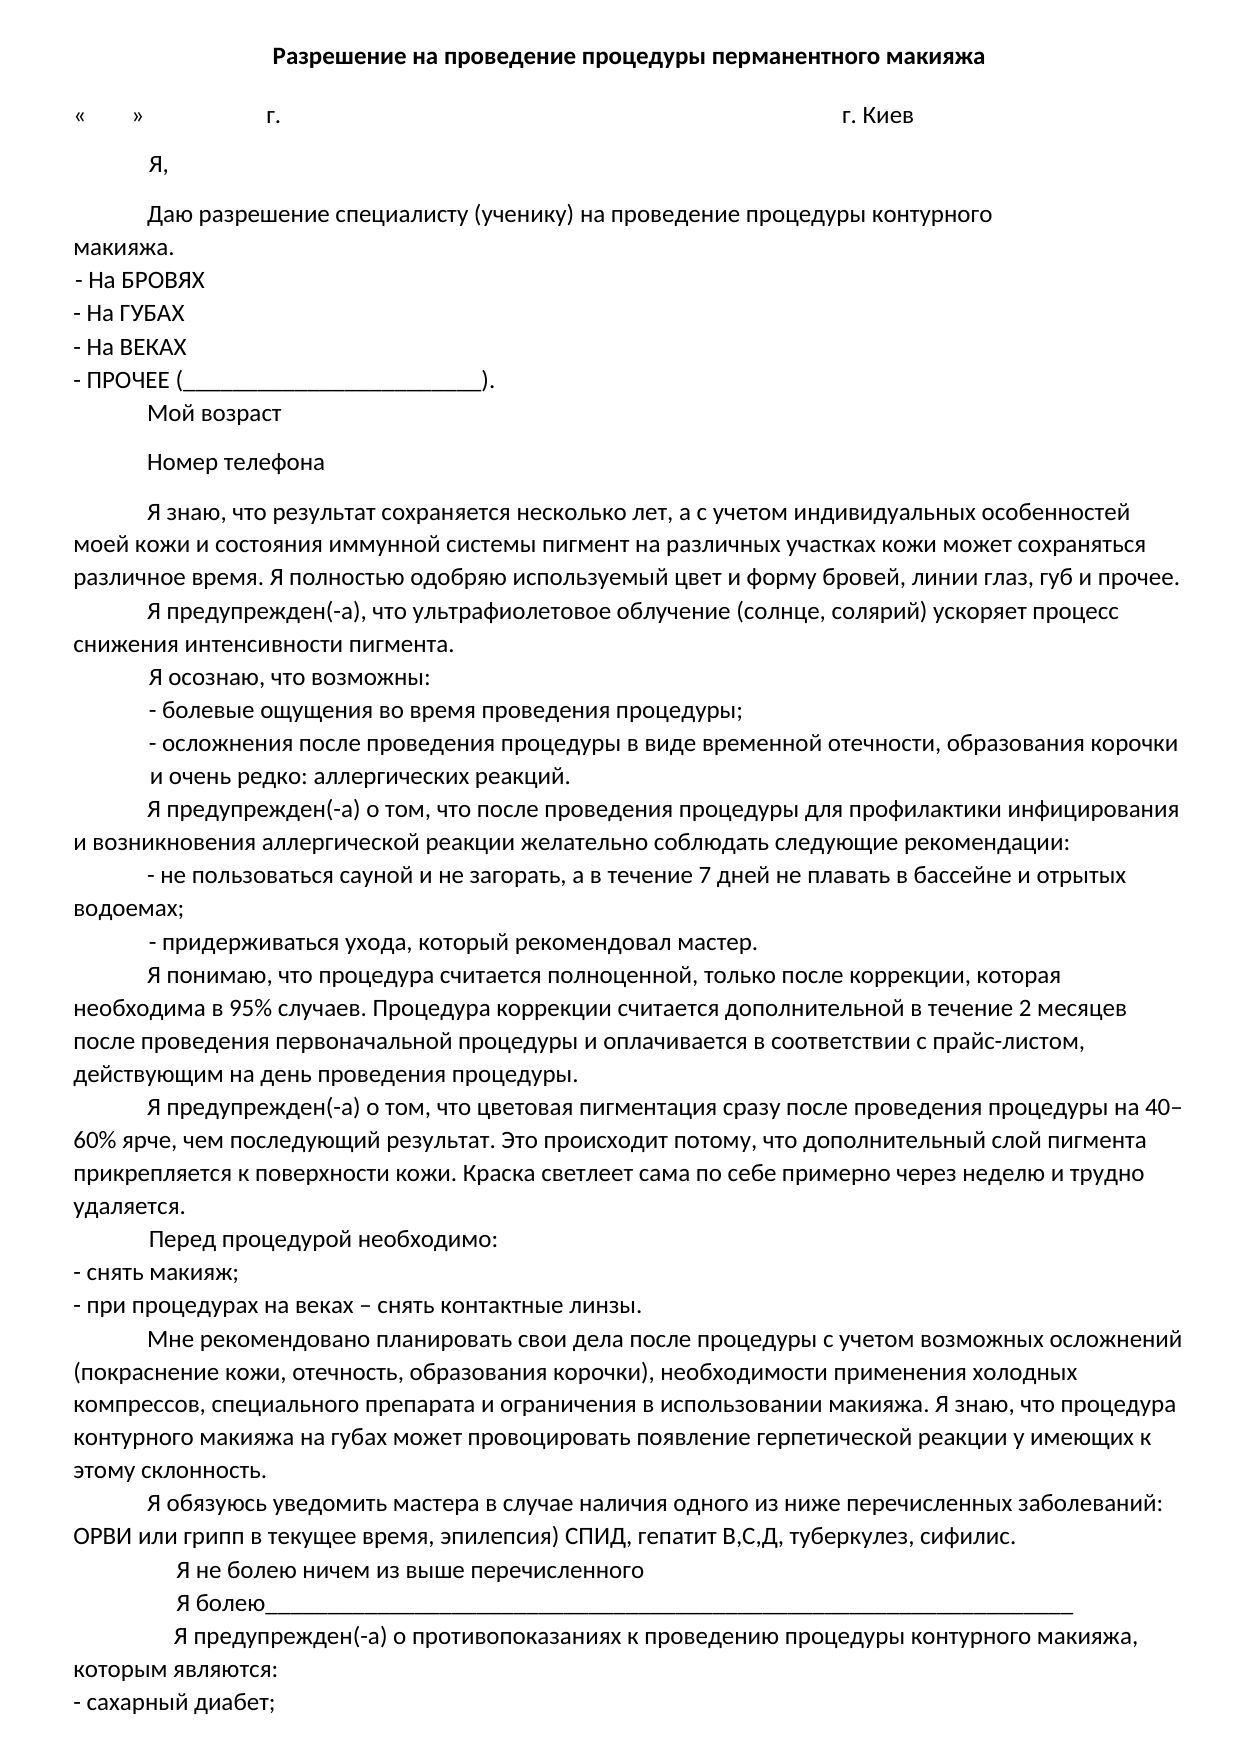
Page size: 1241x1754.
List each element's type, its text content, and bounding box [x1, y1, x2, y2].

text Перед процедурой необходимо: [148, 1223, 1186, 1253]
text Я обязуюсь уведомить мастера в случае наличия одного из ниже перечисленных заболеваний: ОРВИ или грипп в текущее время, эпилепсия) СПИД, гепатит В,С,Д, туберкулез, сифилис. [73, 1488, 1186, 1551]
text - придерживаться ухода, который рекомендовал мастер. [148, 926, 1186, 956]
text Я осознаю, что возможны: [148, 661, 1186, 691]
text - На ГУБАХ [73, 297, 351, 328]
text Я болею_________________________________________________________________ [176, 1587, 1186, 1617]
text Я, [148, 148, 1186, 195]
text Я предупрежден(-а) о том, что после проведения процедуры для профилактики инфицирования и возникновения аллергической реакции желательно соблюдать следующие рекомендации: [73, 793, 1186, 857]
text Номер телефона [147, 446, 1186, 493]
text - не пользоваться сауной и не загорать, а в течение 7 дней не плавать в бассейне и отрытых водоемах; [73, 860, 1186, 923]
text Я предупрежден(-а) о том, что цветовая пигментация сразу после проведения процедуры на 40–60% ярче, чем последующий результат. Это происходит потому, что дополнительный слой пигмента прикрепляется к поверхности кожи. Краска светлеет сама по себе примерно через неделю и трудно удаляется. [73, 1091, 1186, 1220]
text - На ВЕКАХ [73, 331, 351, 361]
text - сахарный диабет; [73, 1686, 1186, 1717]
text Я понимаю, что процедура считается полноценной, только после коррекции, которая необходима в 95% случаев. Процедура коррекции считается дополнительной в течение 2 месяцев после проведения первоначальной процедуры и оплачивается в соответствии с прайс-листом, действующим на день проведения процедуры. [73, 959, 1186, 1088]
text - при процедурах на веках – снять контактные линзы. [73, 1289, 1186, 1320]
text Мой возраст [147, 397, 1186, 444]
text - болевые ощущения во время проведения процедуры; [148, 694, 1186, 725]
text - На БРОВЯХ [75, 264, 1092, 295]
text Даю разрешение специалисту (ученику) на проведение процедуры контурного макияжа. [73, 198, 1092, 262]
text Я знаю, что результат сохраняется несколько лет, а с учетом индивидуальных особенностей моей кожи и состояния иммунной системы пигмент на различных участках кожи может сохраняться различное время. Я полностью одобряю используемый цвет и форму бровей, линии глаз, губ и прочее. [73, 496, 1186, 592]
text Я предупрежден(-а) о противопоказаниях к проведению процедуры контурного макияжа, которым являются: [73, 1620, 1186, 1684]
text «» г. г. Киев [73, 99, 1186, 146]
text Я предупрежден(-а), что ультрафиолетовое облучение (солнце, солярий) ускоряет процесс снижения интенсивности пигмента. [73, 595, 1186, 658]
text - осложнения после проведения процедуры в виде временной отечности, образования корочки и очень редко: аллергических реакций. [148, 727, 1186, 791]
text Я не болею ничем из выше перечисленного [176, 1554, 1186, 1584]
text Разрешение на проведение процедуры перманентного макияжа [75, 40, 1184, 71]
text - снять макияж; [73, 1256, 1186, 1287]
text Мне рекомендовано планировать свои дела после процедуры с учетом возможных осложнений (покраснение кожи, отечность, образования корочки), необходимости применения холодных компрессов, специального препарата и ограничения в использовании макияжа. Я знаю, что процедура контурного макияжа на губах может провоцировать появление герпетической реакции у имеющих к этому склонность. [73, 1323, 1186, 1485]
text - ПРОЧЕЕ (________________________). [73, 364, 1186, 394]
